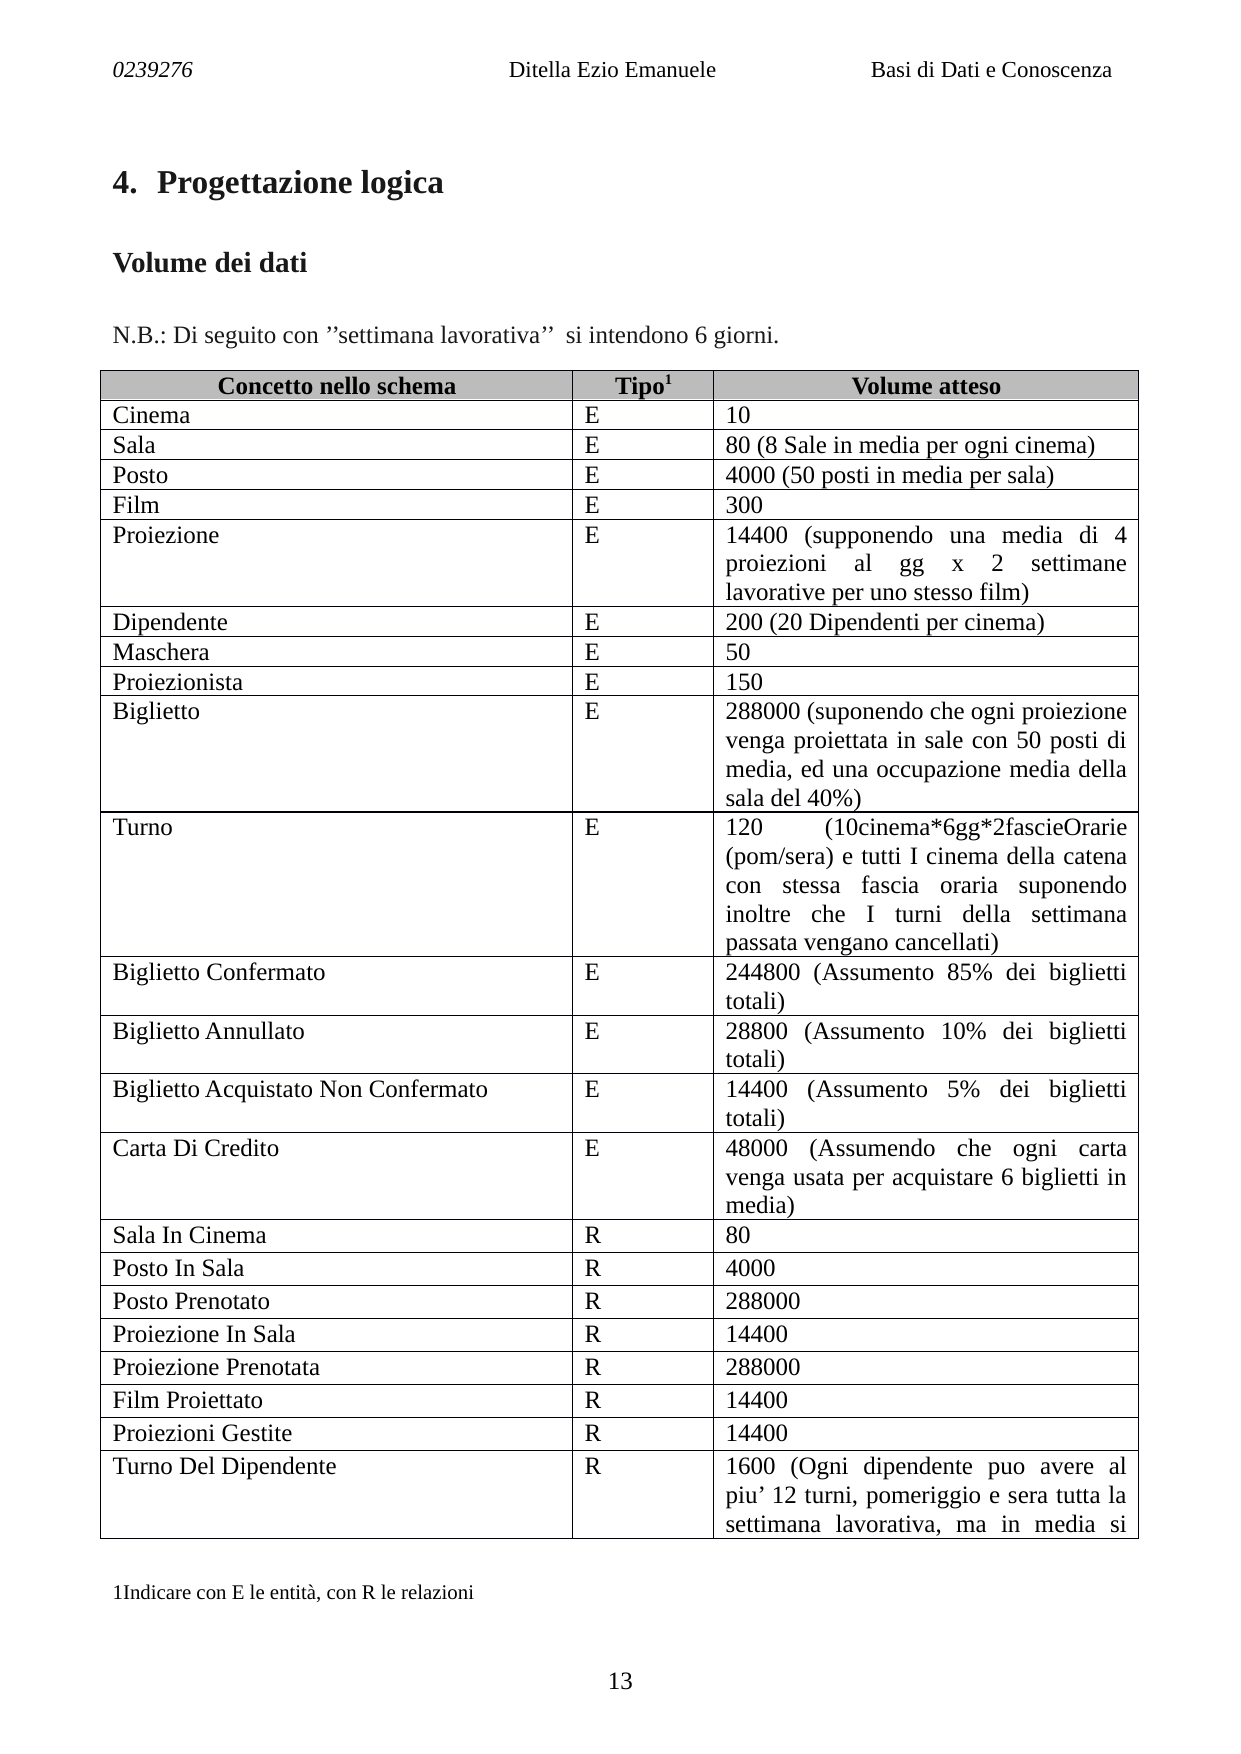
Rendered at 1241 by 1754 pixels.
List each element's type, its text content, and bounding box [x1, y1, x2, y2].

table_cell Film Proiettato [101, 1385, 572, 1417]
subtitle N.B.: Di seguito con ’’settimana lavorativa’’ si intendono 6 giorni. [112, 320, 1128, 349]
table_cell Maschera [101, 637, 572, 666]
table_cell R [573, 1385, 713, 1417]
table_cell 244800 (Assumento 85% dei biglietti totali) [714, 957, 1138, 1015]
table_cell Proiezione In Sala [101, 1319, 572, 1351]
table_cell 48000 (Assumendo che ogni carta venga usata per acquistare 6 biglietti in media) [714, 1133, 1138, 1219]
table_cell E [573, 1074, 713, 1132]
table_cell Turno Del Dipendente [101, 1451, 572, 1537]
table_cell Turno [101, 813, 572, 956]
table_cell 4000 [714, 1253, 1138, 1285]
table_cell R [573, 1286, 713, 1318]
table_cell Biglietto Confermato [101, 957, 572, 1015]
table_cell 1600 (Ogni dipendente puo avere al piu’ 12 turni, pomeriggio e sera tutta la settimana lavorativa, ma in media si [714, 1451, 1138, 1537]
table_cell Posto Prenotato [101, 1286, 572, 1318]
table_cell Biglietto Annullato [101, 1016, 572, 1073]
table_cell E [573, 460, 713, 489]
table_cell R [573, 1352, 713, 1384]
table_cell 288000 [714, 1352, 1138, 1384]
table_cell E [573, 607, 713, 636]
table_cell 14400 [714, 1319, 1138, 1351]
table_cell 80 [714, 1220, 1138, 1252]
table_cell 14400 (Assumento 5% dei biglietti totali) [714, 1074, 1138, 1132]
table_cell 14400 (supponendo una media di 4 proiezioni al gg x 2 settimane lavorative per uno stesso film) [714, 520, 1138, 606]
table_cell R [573, 1253, 713, 1285]
table_cell E [573, 1133, 713, 1219]
table_cell E [573, 957, 713, 1015]
subtitle Volume dei dati [112, 245, 1128, 278]
table_cell E [573, 696, 713, 811]
table_cell Dipendente [101, 607, 572, 636]
table_cell 4000 (50 posti in media per sala) [714, 460, 1138, 489]
table_cell Proiezione Prenotata [101, 1352, 572, 1384]
table_header Volume atteso [714, 371, 1138, 399]
table_cell 288000 (suponendo che ogni proiezione venga proiettata in sale con 50 posti di media, ed una occupazione media della sala del 40%) [714, 696, 1138, 811]
table_cell R [573, 1451, 713, 1537]
table_cell Proiezionista [101, 667, 572, 695]
table_cell 10 [714, 401, 1138, 429]
table_cell Sala [101, 430, 572, 459]
table_cell 300 [714, 490, 1138, 519]
table_cell 50 [714, 637, 1138, 666]
table_cell Biglietto Acquistato Non Confermato [101, 1074, 572, 1132]
table_cell E [573, 430, 713, 459]
table_cell Sala In Cinema [101, 1220, 572, 1252]
subtitle Progettazione logica [112, 162, 1128, 201]
table_cell E [573, 401, 713, 429]
table_cell Film [101, 490, 572, 519]
table_header Concetto nello schema [101, 371, 572, 399]
table_cell Carta Di Credito [101, 1133, 572, 1219]
table_cell Posto [101, 460, 572, 489]
table_cell 28800 (Assumento 10% dei biglietti totali) [714, 1016, 1138, 1073]
table_cell E [573, 667, 713, 695]
table_cell Proiezione [101, 520, 572, 606]
table_cell Cinema [101, 401, 572, 429]
table_cell 120 (10cinema*6gg*2fascieOrarie (pom/sera) e tutti I cinema della catena con stessa fascia oraria suponendo inoltre che I turni della settimana passata vengano cancellati) [714, 813, 1138, 956]
table_cell E [573, 520, 713, 606]
table_cell Biglietto [101, 696, 572, 811]
table_cell R [573, 1418, 713, 1450]
table_cell 150 [714, 667, 1138, 695]
table_cell 14400 [714, 1385, 1138, 1417]
table_cell 200 (20 Dipendenti per cinema) [714, 607, 1138, 636]
table_cell Proiezioni Gestite [101, 1418, 572, 1450]
table_cell E [573, 1016, 713, 1073]
table_cell 14400 [714, 1418, 1138, 1450]
table_cell 288000 [714, 1286, 1138, 1318]
table_cell Posto In Sala [101, 1253, 572, 1285]
table_cell E [573, 637, 713, 666]
table_header Tipo [573, 371, 713, 399]
table_cell R [573, 1220, 713, 1252]
table_cell E [573, 813, 713, 956]
table_cell E [573, 490, 713, 519]
table_cell R [573, 1319, 713, 1351]
table_cell 80 (8 Sale in media per ogni cinema) [714, 430, 1138, 459]
